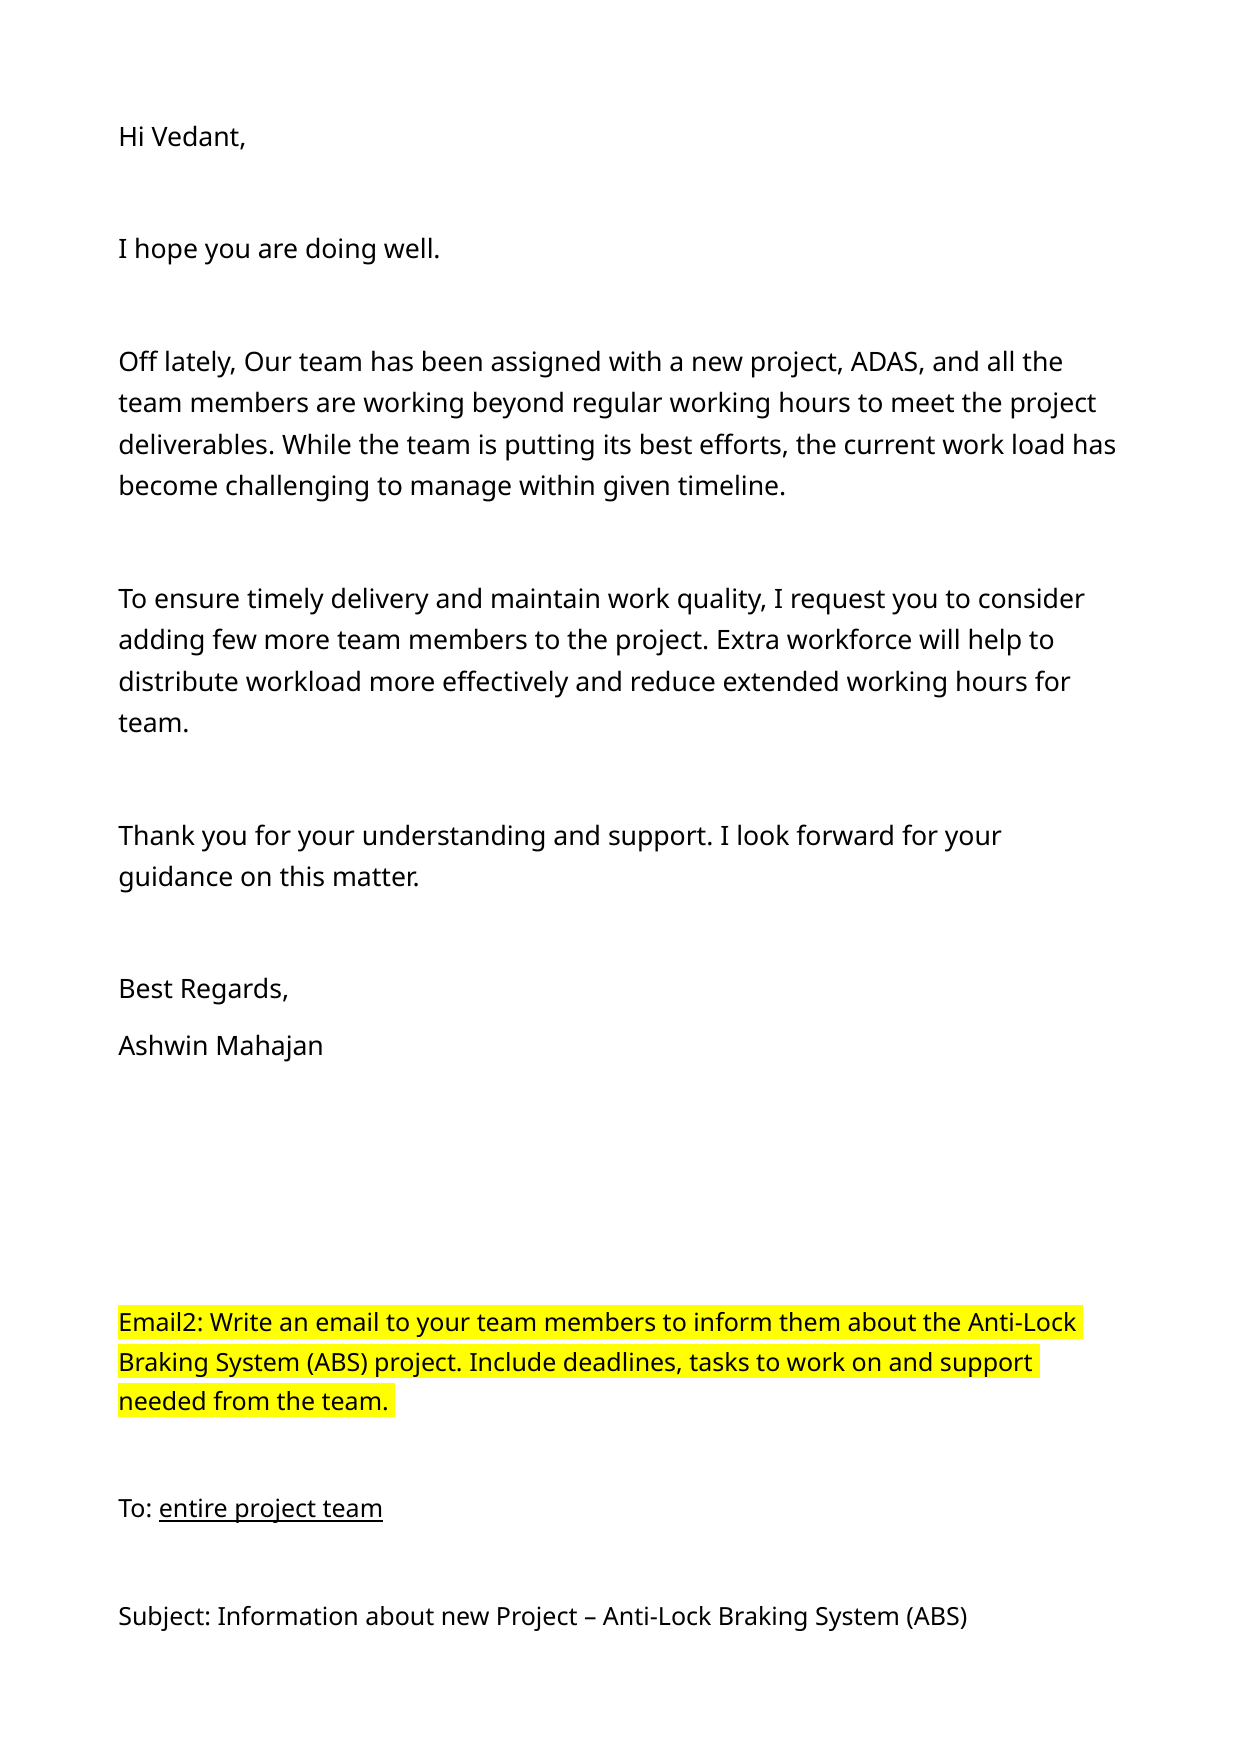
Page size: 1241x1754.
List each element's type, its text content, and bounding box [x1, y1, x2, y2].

text I hope you are doing well. [118, 230, 1122, 267]
text Best Regards, [118, 971, 1122, 1007]
text To ensure timely delivery and maintain work quality, I request you to consider adding few more team members to the project. Extra workforce will help to distribute workload more effectively and reduce extended working hours for team. [118, 580, 1122, 741]
text To: entire project team [118, 1491, 1122, 1525]
text Off lately, Our team has been assigned with a new project, ADAS, and all the team members are working beyond regular working hours to meet the project deliverables. While the team is putting its best efforts, the current work load has become challenging to manage within given timeline. [118, 343, 1122, 503]
text Thank you for your understanding and support. I look forward for your guidance on this matter. [118, 817, 1122, 894]
text Hi Vedant, [118, 118, 1122, 154]
text Ashwin Mahajan [118, 1027, 1122, 1063]
text Email2: Write an email to your team members to inform them about the Anti-Lock Braking System (ABS) project. Include deadlines, tasks to work on and support needed from the team. [118, 1305, 1122, 1417]
text Subject: Information about new Project – Anti-Lock Braking System (ABS) [118, 1598, 1122, 1632]
